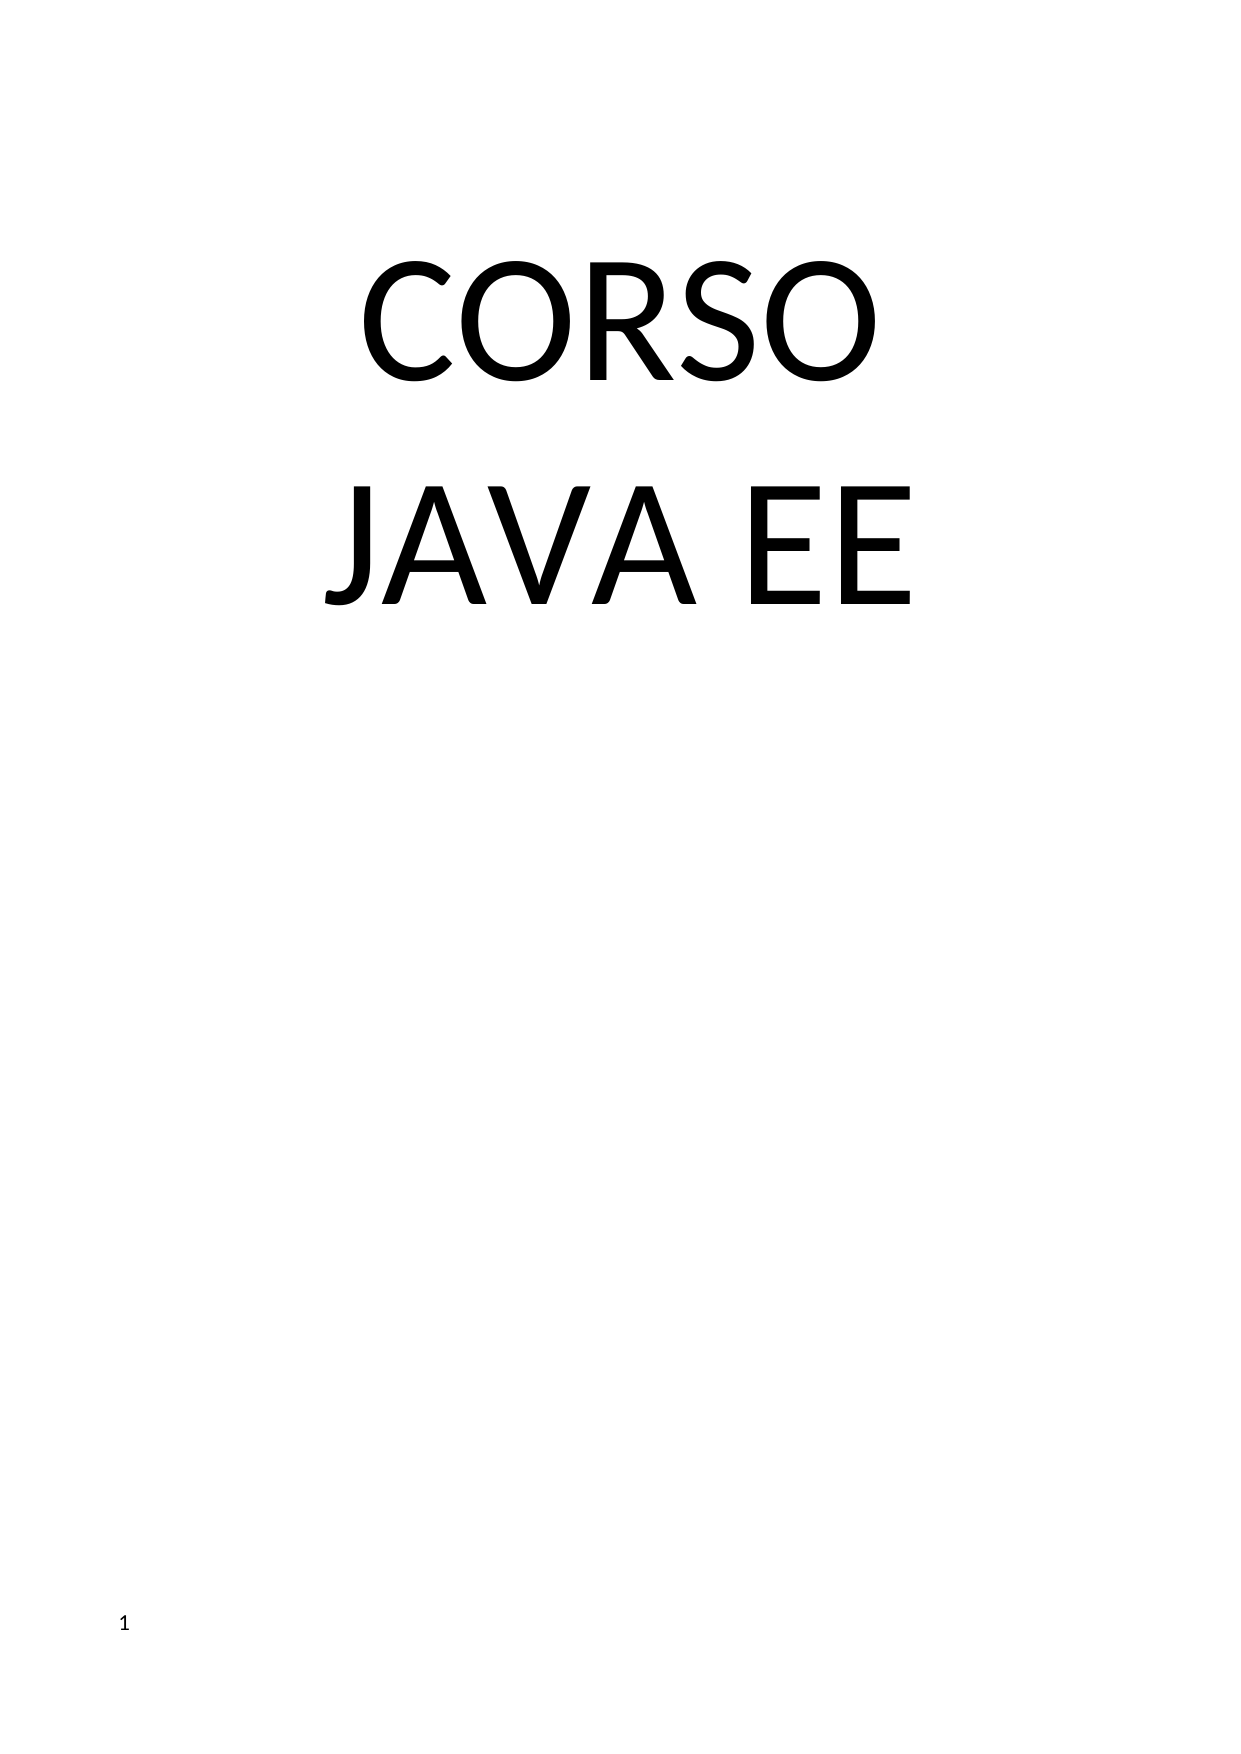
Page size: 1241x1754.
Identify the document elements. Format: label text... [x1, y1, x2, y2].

text CORSO [118, 202, 1122, 426]
text JAVA EE [118, 426, 1122, 650]
